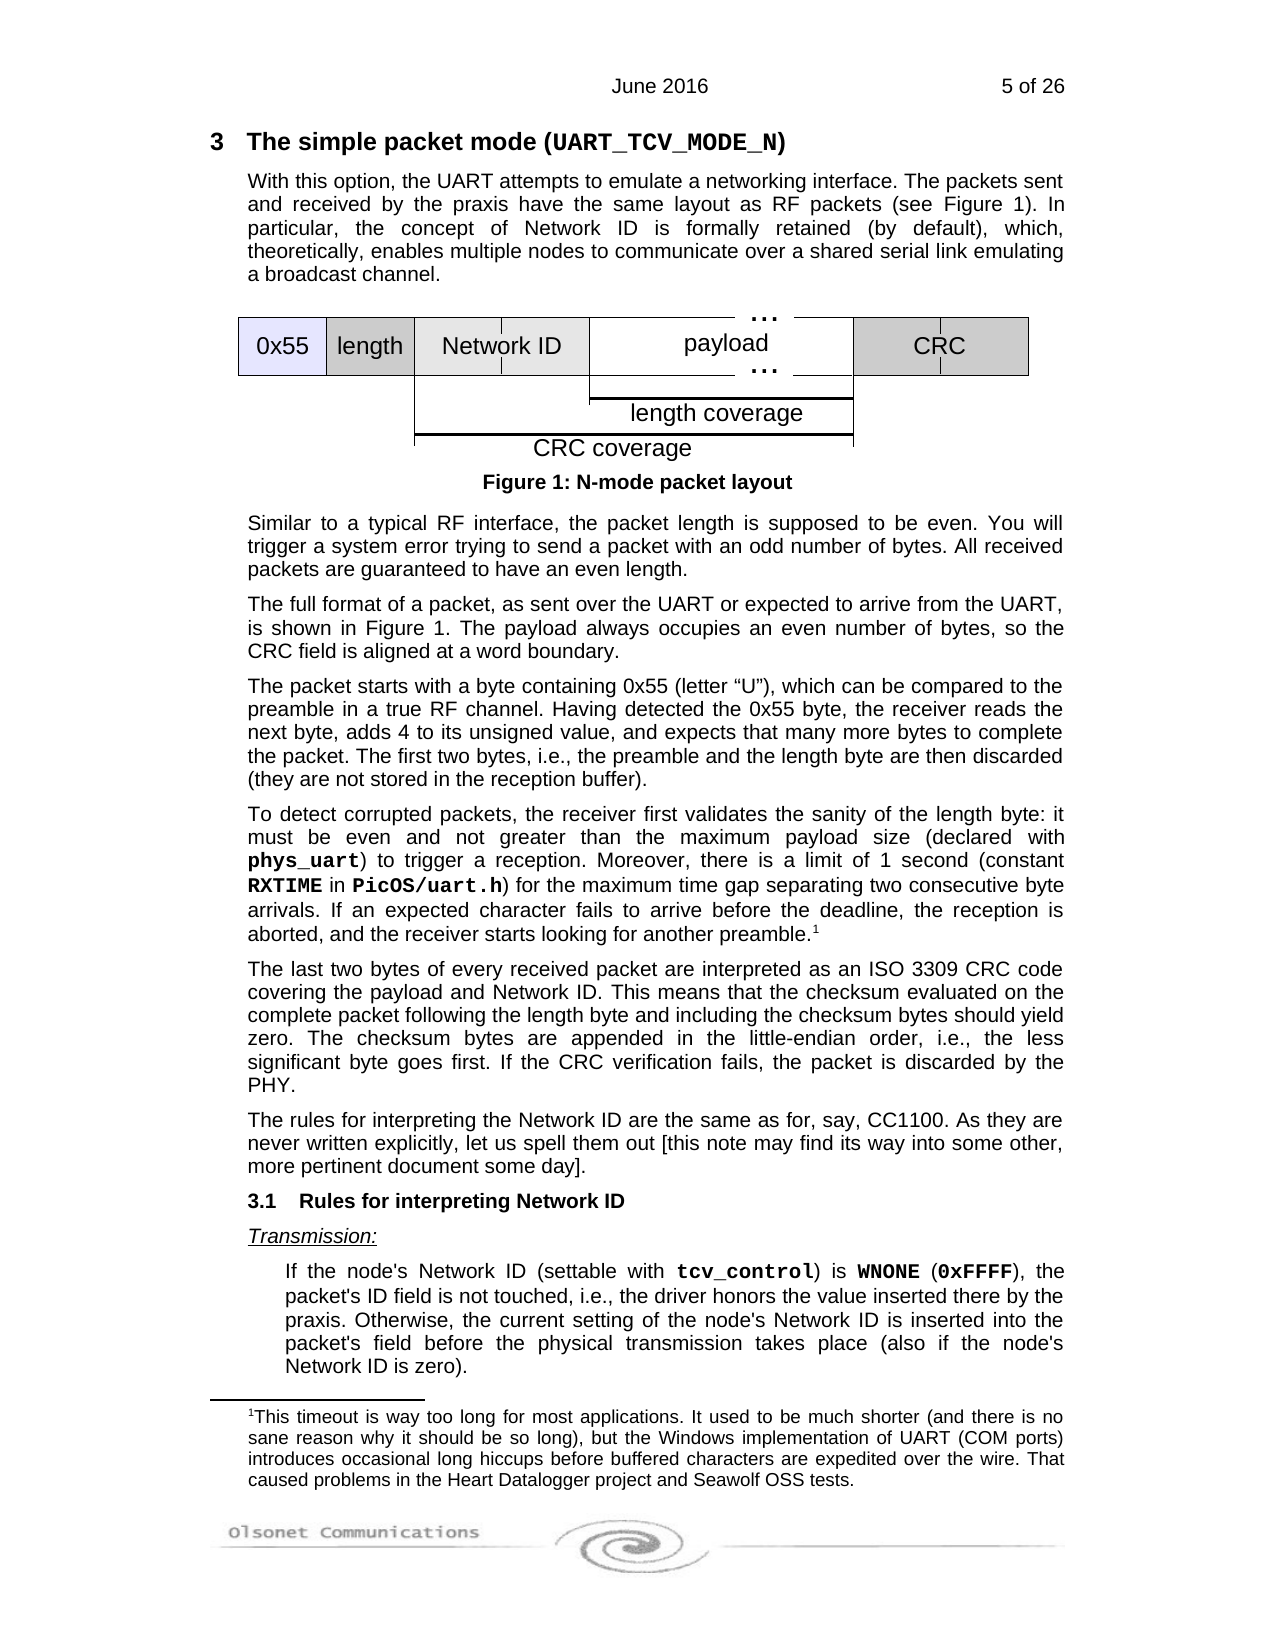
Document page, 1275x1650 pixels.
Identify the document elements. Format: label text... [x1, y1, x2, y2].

text With this option, the UART attempts to emulate a networking interface. The packets sent and received by the praxis have the same layout as RF packets (see Figure 1). In particular, the concept of Network ID is formally retained (by default), which, theoretically, enables multiple nodes to communicate over a shared serial link emulating a broadcast channel. [247, 169, 1065, 286]
picture [210, 1504, 1065, 1596]
text The packet starts with a byte containing 0x55 (letter “U”), which can be compared to the preamble in a true RF channel. Having detected the 0x55 byte, the receiver reads the next byte, adds 4 to its unsigned value, and expects that many more bytes to complete the packet. The first two bytes, i.e., the preamble and the length byte are then discarded (they are not stored in the reception buffer). [247, 674, 1065, 791]
text If the node's Network ID (settable with tcv_control) is WNONE (0xFFFF), the packet's ID field is not touched, i.e., the driver honors the value inserted there by the praxis. Otherwise, the current setting of the node's Network ID is inserted into the packet's field before the physical transmission takes place (also if the node's Network ID is zero). [285, 1260, 1065, 1378]
text This timeout is way too long for most applications. It used to be much shorter (and there is no sane reason why it should be so long), but the Windows implementation of UART (COM ports) introduces occasional long hiccups before buffered characters are expedited over the wire. That caused problems in the Heart Datalogger project and Seawolf OSS tests. [248, 1406, 1065, 1490]
subtitle The simple packet mode (UART_TCV_MODE_N) [210, 128, 1065, 158]
text The rules for interpreting the Network ID are the same as for, say, CC1100. As they are never written explicitly, let us spell them out [this note may find its way into some other, more pertinent document some day]. [247, 1108, 1065, 1178]
text Figure 1: N-mode packet layout [229, 310, 1046, 494]
text The last two bytes of every received packet are interpreted as an ISO 3309 CRC code covering the payload and Network ID. This means that the checksum evaluated on the complete packet following the length byte and including the checksum bytes should yield zero. The checksum bytes are appended in the little-endian order, i.e., the less significant byte goes first. If the CRC verification fails, the packet is discarded by the PHY. [247, 957, 1065, 1097]
text To detect corrupted packets, the receiver first validates the sanity of the length byte: it must be even and not greater than the maximum payload size (declared with phys_uart) to trigger a reception. Moreover, there is a limit of 1 second (constant RXTIME in PicOS/uart.h) for the maximum time gap separating two consecutive byte arrivals. If an expected character fails to arrive before the deadline, the reception is aborted, and the receiver starts looking for another preamble. [247, 802, 1065, 946]
text The full format of a packet, as sent over the UART or expected to arrive from the UART, is shown in Figure 1. The payload always occupies an even number of bytes, so the CRC field is aligned at a word boundary. [247, 593, 1065, 663]
subtitle Rules for interpreting Network ID [247, 1190, 1065, 1213]
text Similar to a typical RF interface, the packet length is supposed to be even. You will trigger a system error trying to send a packet with an odd number of bytes. All received packets are guaranteed to have an even length. [229, 297, 1065, 581]
text Transmission: [247, 1225, 1065, 1248]
